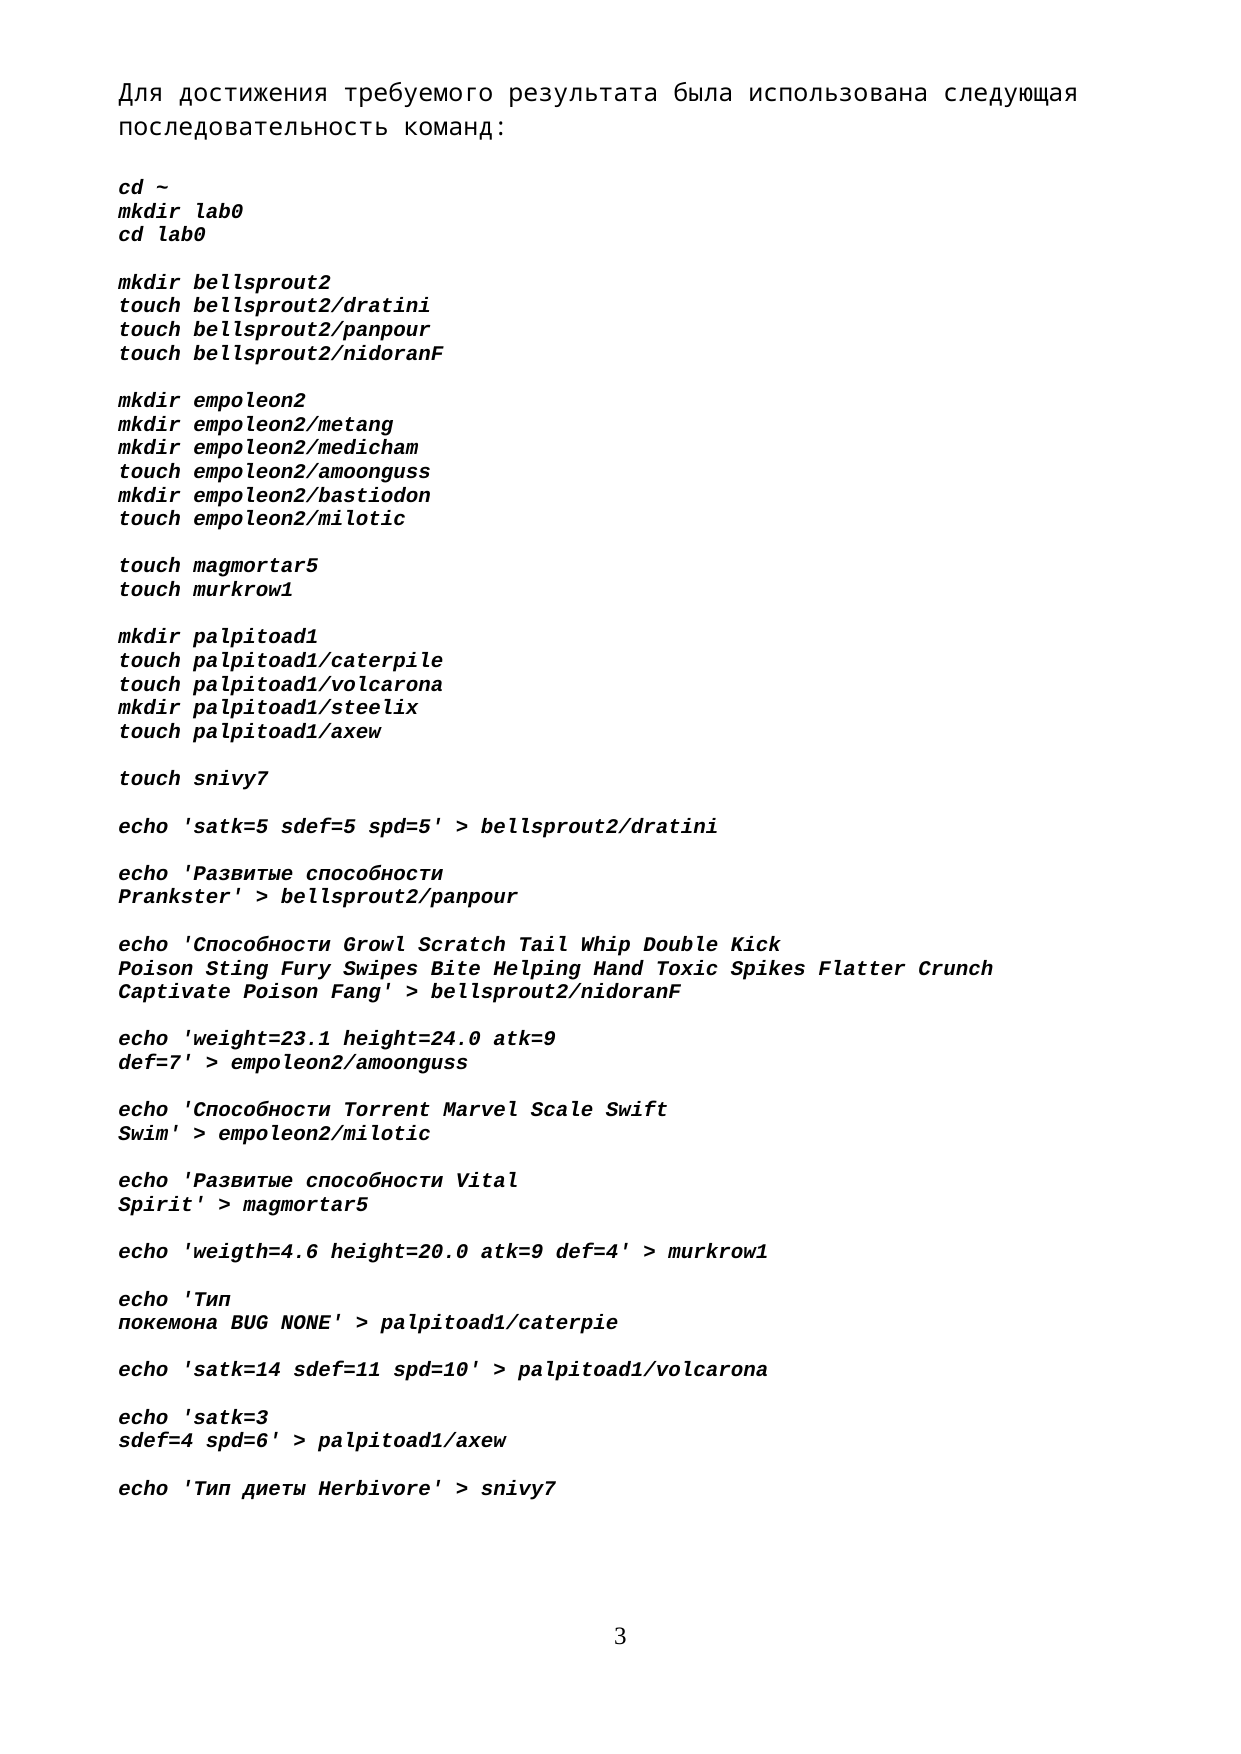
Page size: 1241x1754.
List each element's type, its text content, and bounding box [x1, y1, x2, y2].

text touch murkrow1 [118, 579, 1122, 603]
text echo 'weight=23.1 height=24.0 atk=9 [118, 1028, 1122, 1052]
text mkdir palpitoad1 [118, 626, 1122, 650]
text Captivate Poison Fang' > bellsprout2/nidoranF [118, 981, 1122, 1005]
text echo 'Тип диеты Herbivore' > snivy7 [118, 1478, 1122, 1501]
text touch empoleon2/milotic [118, 508, 1122, 532]
text mkdir lab0 [118, 201, 1122, 224]
text echo 'satk=14 sdef=11 spd=10' > palpitoad1/volcarona [118, 1359, 1122, 1383]
text echo 'satk=5 sdef=5 spd=5' > bellsprout2/dratini [118, 816, 1122, 839]
text def=7' > empoleon2/amoonguss [118, 1052, 1122, 1076]
text Spirit' > magmortar5 [118, 1194, 1122, 1218]
text echo 'Способности Torrent Marvel Scale Swift [118, 1099, 1122, 1123]
text Prankster' > bellsprout2/panpour [118, 887, 1122, 910]
text echo 'satk=3 [118, 1407, 1122, 1430]
text mkdir empoleon2 [118, 390, 1122, 414]
text echo 'Тип [118, 1288, 1122, 1312]
text touch palpitoad1/caterpile [118, 650, 1122, 674]
text touch bellsprout2/dratini [118, 295, 1122, 319]
text echo 'Развитые способности Vital [118, 1170, 1122, 1194]
text echo 'Способности Growl Scratch Tail Whip Double Kick [118, 934, 1122, 957]
text mkdir empoleon2/medicham [118, 437, 1122, 461]
text touch magmortar5 [118, 556, 1122, 579]
text echo 'Развитые способности [118, 863, 1122, 887]
text Для достижения требуемого результата была использована следующая последовательность команд: [118, 75, 1122, 143]
text touch empoleon2/amoonguss [118, 461, 1122, 484]
text mkdir empoleon2/metang [118, 414, 1122, 437]
text mkdir empoleon2/bastiodon [118, 484, 1122, 508]
text touch palpitoad1/volcarona [118, 674, 1122, 697]
text cd ~ [118, 177, 1122, 201]
text touch palpitoad1/axew [118, 721, 1122, 745]
text cd lab0 [118, 224, 1122, 248]
text mkdir palpitoad1/steelix [118, 697, 1122, 721]
text echo 'weigth=4.6 height=20.0 atk=9 def=4' > murkrow1 [118, 1241, 1122, 1265]
text touch bellsprout2/panpour [118, 319, 1122, 343]
text Poison Sting Fury Swipes Bite Helping Hand Toxic Spikes Flatter Crunch [118, 957, 1122, 981]
text mkdir bellsprout2 [118, 272, 1122, 295]
text sdef=4 spd=6' > palpitoad1/axew [118, 1430, 1122, 1454]
text touch bellsprout2/nidoranF [118, 343, 1122, 366]
text покемона BUG NONE' > palpitoad1/caterpie [118, 1312, 1122, 1336]
text Swim' > empoleon2/milotic [118, 1123, 1122, 1147]
text touch snivy7 [118, 768, 1122, 792]
